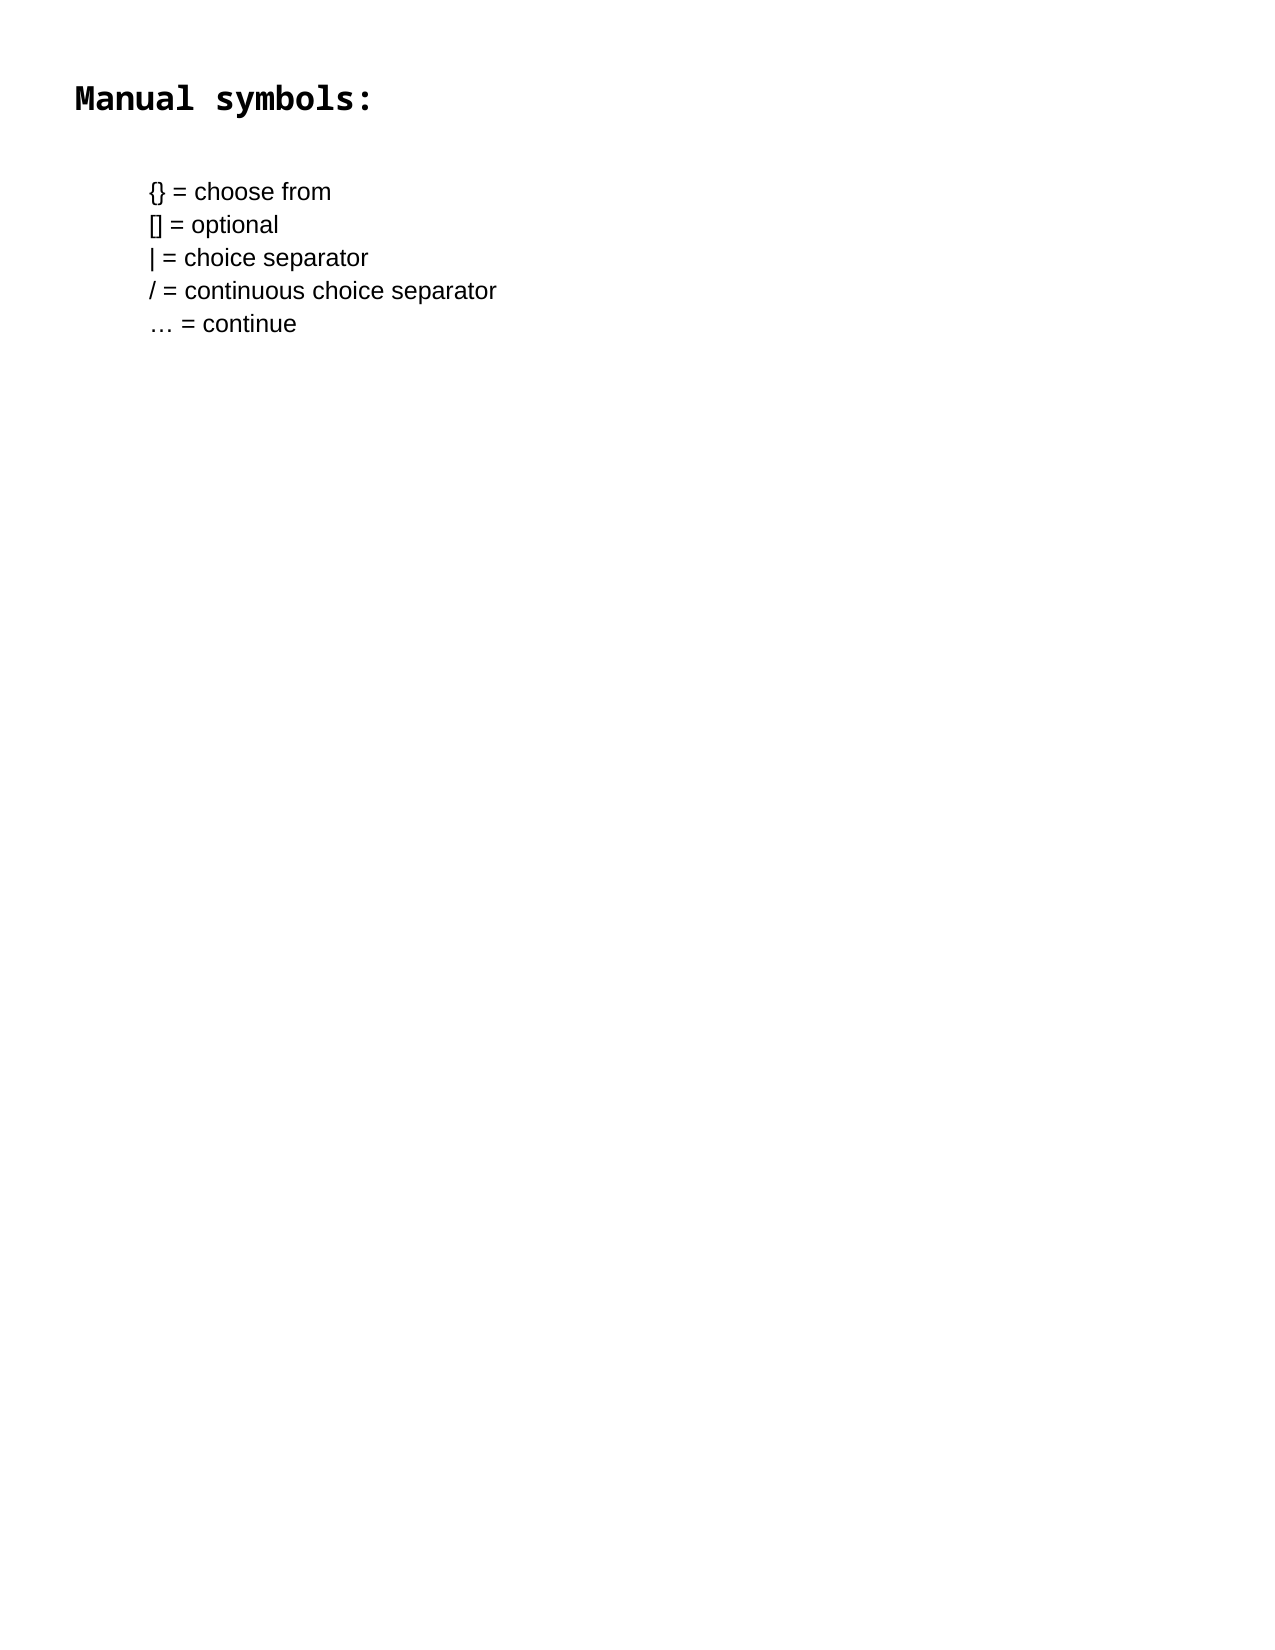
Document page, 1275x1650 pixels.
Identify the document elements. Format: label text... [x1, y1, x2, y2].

text {} = choose from [149, 177, 1200, 206]
text Manual symbols: [75, 75, 1200, 120]
text | = choice separator [149, 243, 1200, 272]
text … = continue [149, 309, 1200, 338]
text / = continuous choice separator [149, 276, 1200, 305]
text [] = optional [149, 210, 1200, 239]
